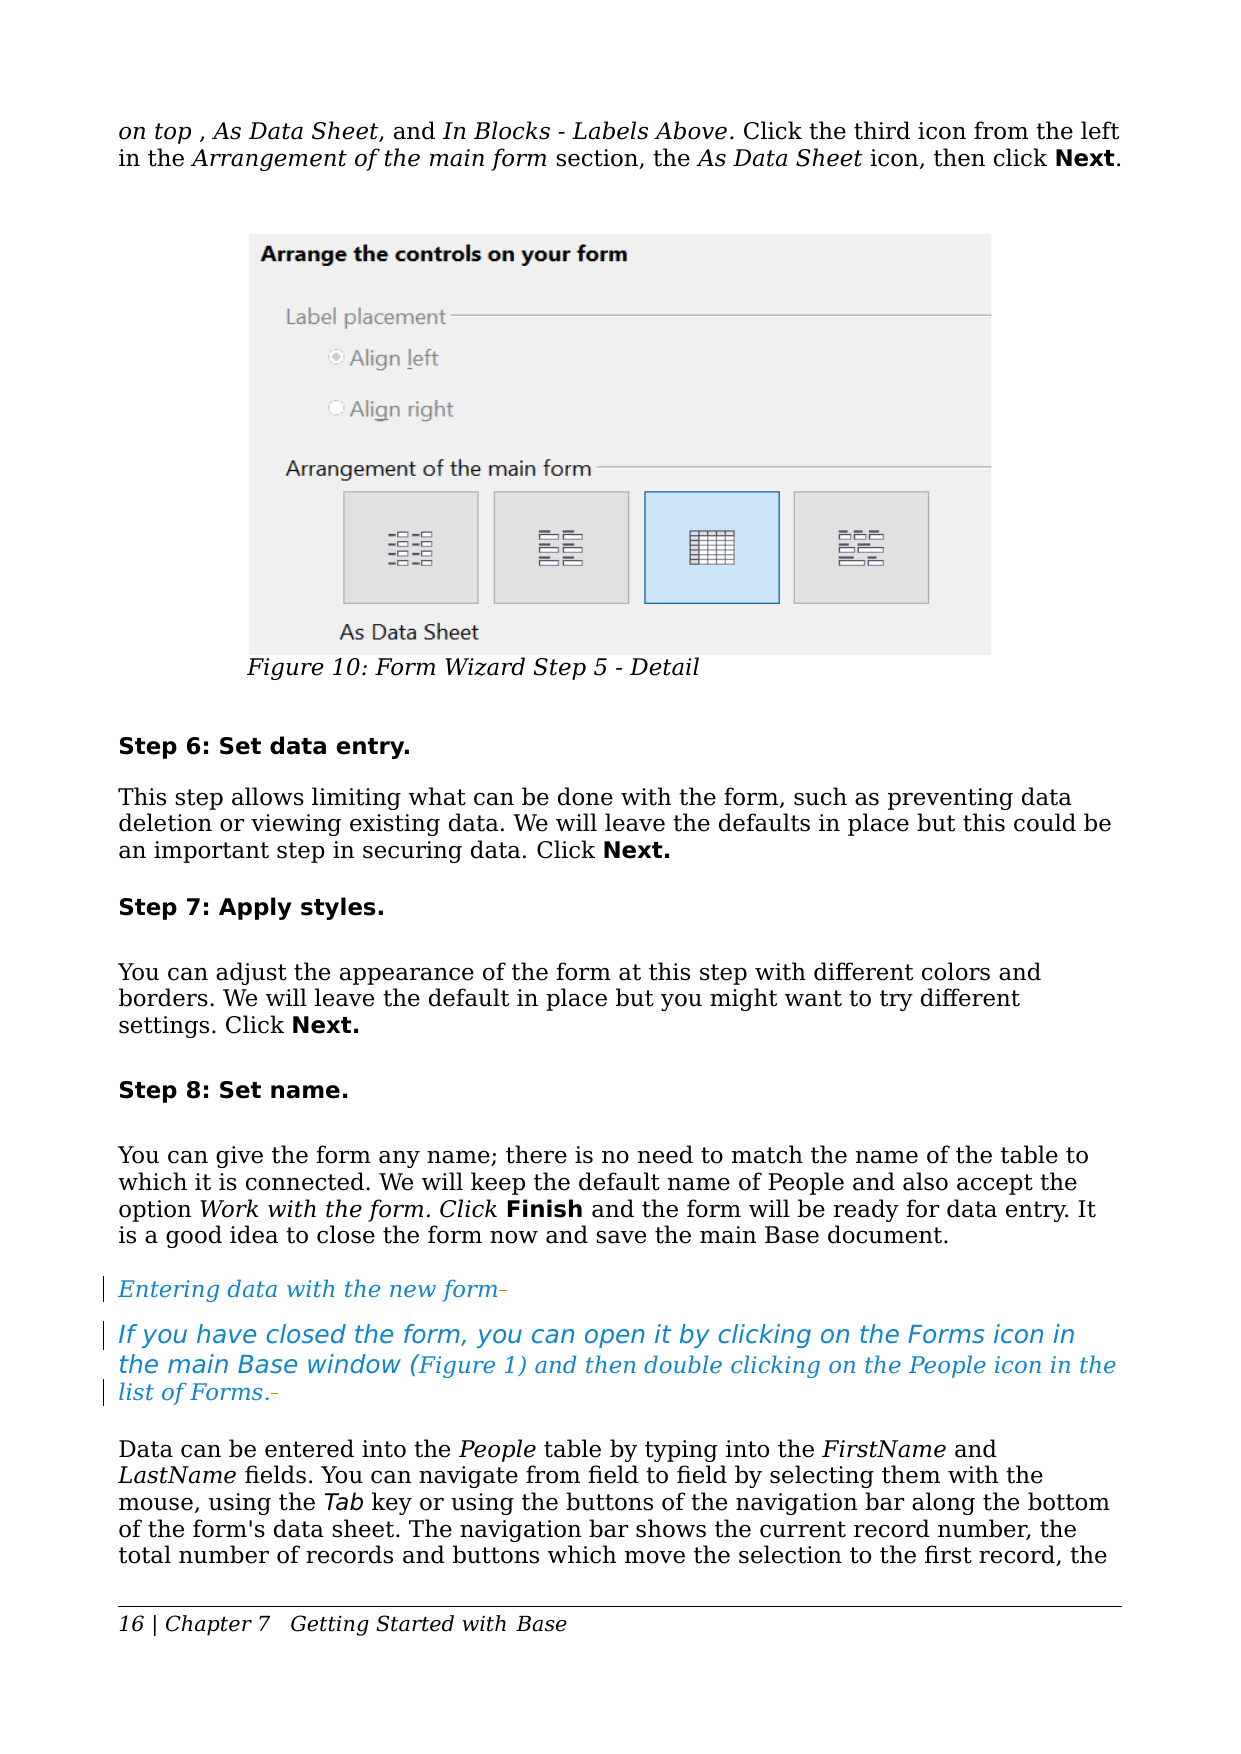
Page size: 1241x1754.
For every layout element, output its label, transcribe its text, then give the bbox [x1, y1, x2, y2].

text You can give the form any name; there is no need to match the name of the table to which it is connected. We will keep the default name of People and also accept the option Work with the form. Click Finish and the form will be ready for data entry. It is a good idea to close the form now and save the main Base document. [118, 1142, 1122, 1249]
text Figure 10: Form Wizard Step 5 - Detail [247, 235, 993, 681]
text You can adjust the appearance of the form at this step with different colors and borders. We will leave the default in place but you might want to try different settings. Click Next. [118, 959, 1122, 1039]
text Step 7: Apply styles. [118, 894, 1122, 921]
text This step allows limiting what can be done with the form, such as preventing data deletion or viewing existing data. We will leave the defaults in place but this could be an important step in securing data. Click Next. [118, 784, 1122, 864]
text Step 8: Set name. [118, 1077, 1122, 1104]
picture [248, 234, 992, 655]
subtitle Entering data with the new formIf you have closed the form, you can open it by clicking on the Forms icon in the main Base window (Figure 1) and then double clicking on the People icon in the list of Forms. [118, 1276, 1122, 1302]
text Data can be entered into the People table by typing into the FirstName and LastName fields. You can navigate from field to field by selecting them with the mouse, using the Tab key or using the buttons of the navigation bar along the bottom of the form's data sheet. The navigation bar shows the current record number, the total number of records and buttons which move the selection to the first record, the [118, 1436, 1122, 1569]
text Step 6: Set data entry. [118, 733, 1122, 759]
text on top , As Data Sheet, and In Blocks - Labels Above. Click the third icon from the left in the Arrangement of the main form section, the As Data Sheet icon, then click Next. [118, 118, 1122, 171]
